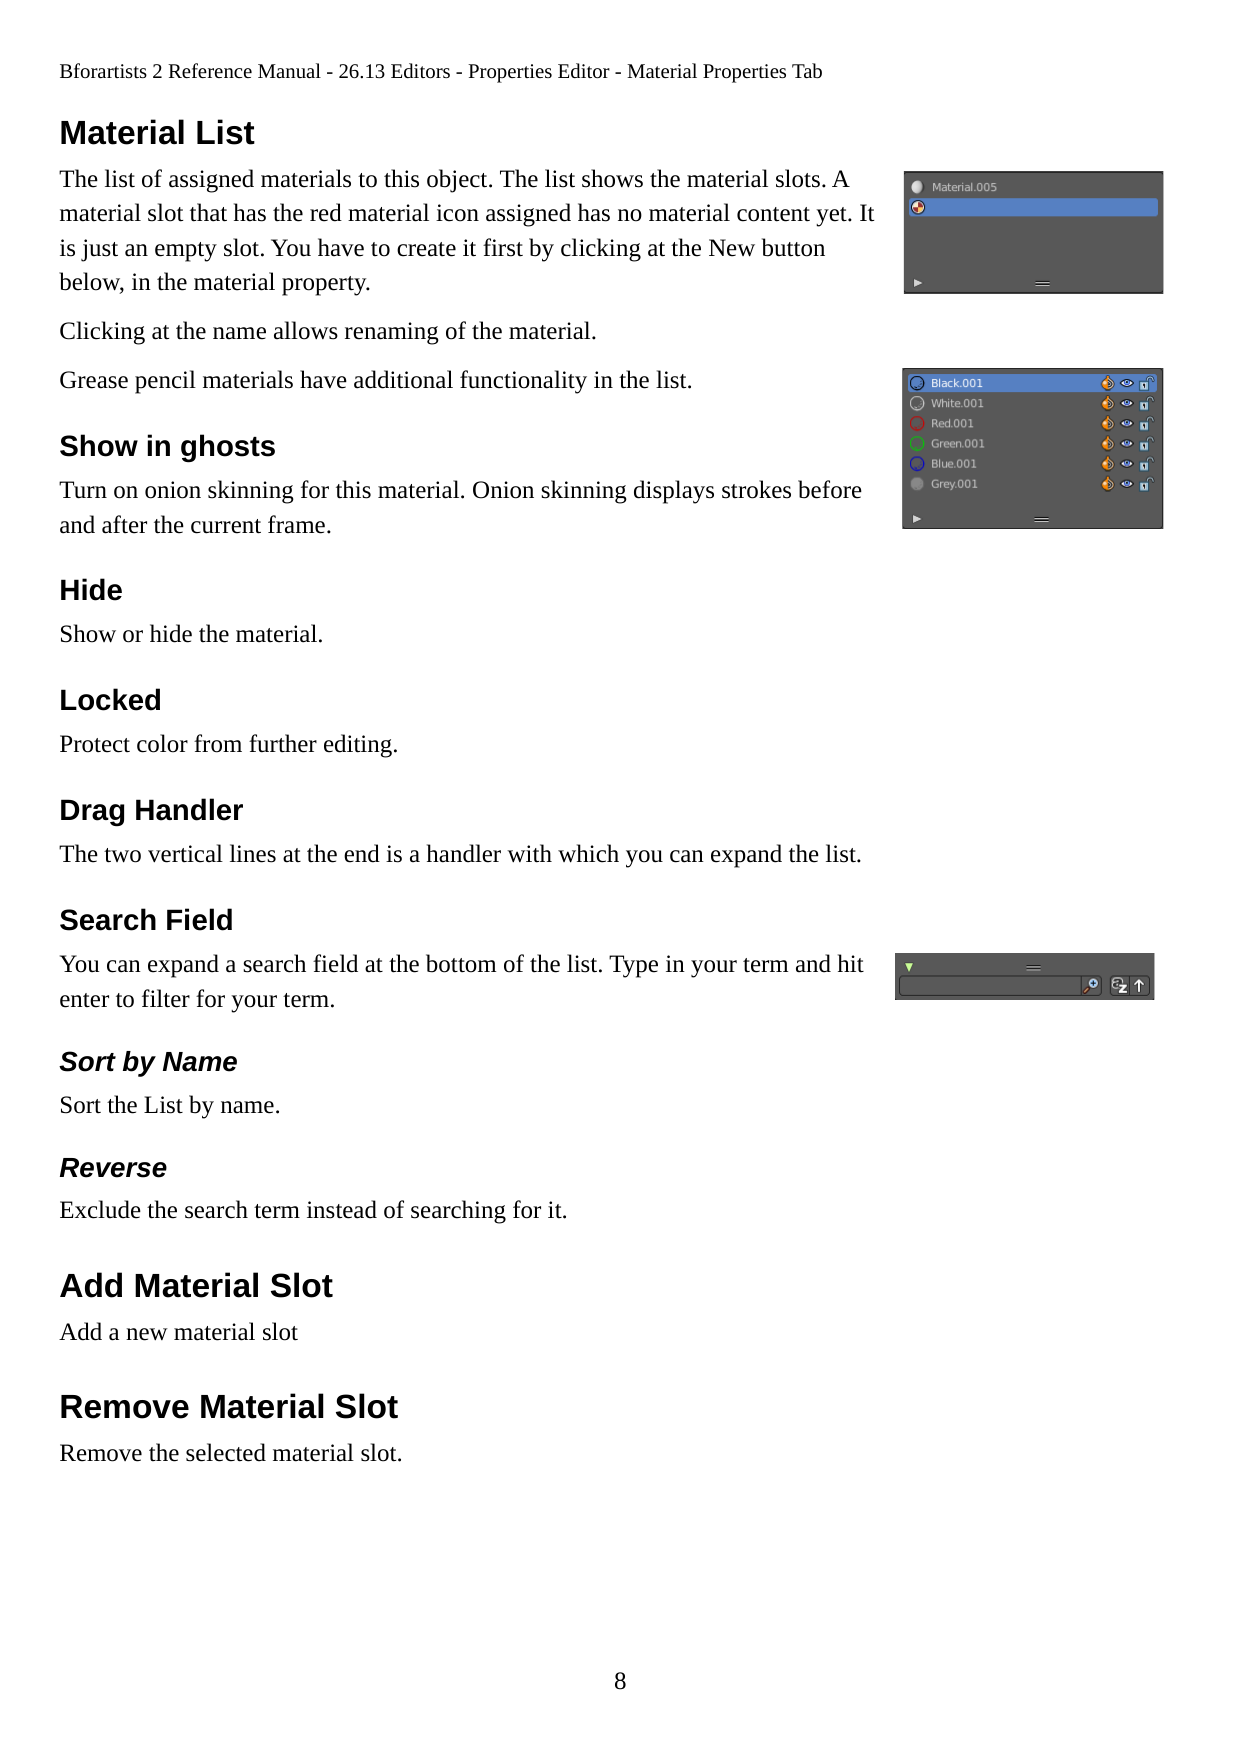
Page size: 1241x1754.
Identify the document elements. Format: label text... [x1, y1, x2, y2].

text The two vertical lines at the end is a handler with which you can expand the list. [59, 839, 1181, 868]
text Clicking at the name allows renaming of the material. [59, 316, 1181, 345]
text Show or hide the material. [59, 619, 1181, 648]
text Turn on onion skinning for this material. Onion skinning displays strokes before and after the current frame. [59, 475, 1181, 538]
text Protect color from further editing. [59, 729, 1181, 758]
text You can expand a search field at the bottom of the list. Type in your term and hit enter to filter for your term. [59, 949, 1181, 1012]
subtitle Drag Handler [59, 793, 1181, 827]
text Grease pencil materials have additional functionality in the list. [59, 365, 1181, 394]
text Exclude the search term instead of searching for it. [59, 1196, 1181, 1224]
picture [902, 368, 1164, 529]
subtitle Material List [59, 113, 1181, 151]
text Sort the List by name. [59, 1090, 1181, 1118]
picture [903, 171, 1164, 294]
text Add a new material slot [59, 1317, 1181, 1345]
picture [895, 953, 1155, 1000]
subtitle Add Material Slot [59, 1266, 1181, 1304]
subtitle Remove Material Slot [59, 1387, 1181, 1425]
subtitle Search Field [59, 903, 1181, 937]
subtitle Show in ghosts [59, 429, 902, 463]
text Remove the selected material slot. [59, 1438, 1181, 1466]
subtitle Hide [59, 573, 1181, 607]
subtitle Reverse [59, 1151, 1181, 1183]
text The list of assigned materials to this object. The list shows the material slots. A material slot that has the red material icon assigned has no material content yet. It is just an empty slot. You have to create it first by clicking at the New button below, in the material property. [59, 164, 1181, 296]
subtitle Sort by Name [59, 1045, 1181, 1077]
subtitle [1164, 429, 1181, 463]
subtitle Locked [59, 683, 1181, 717]
